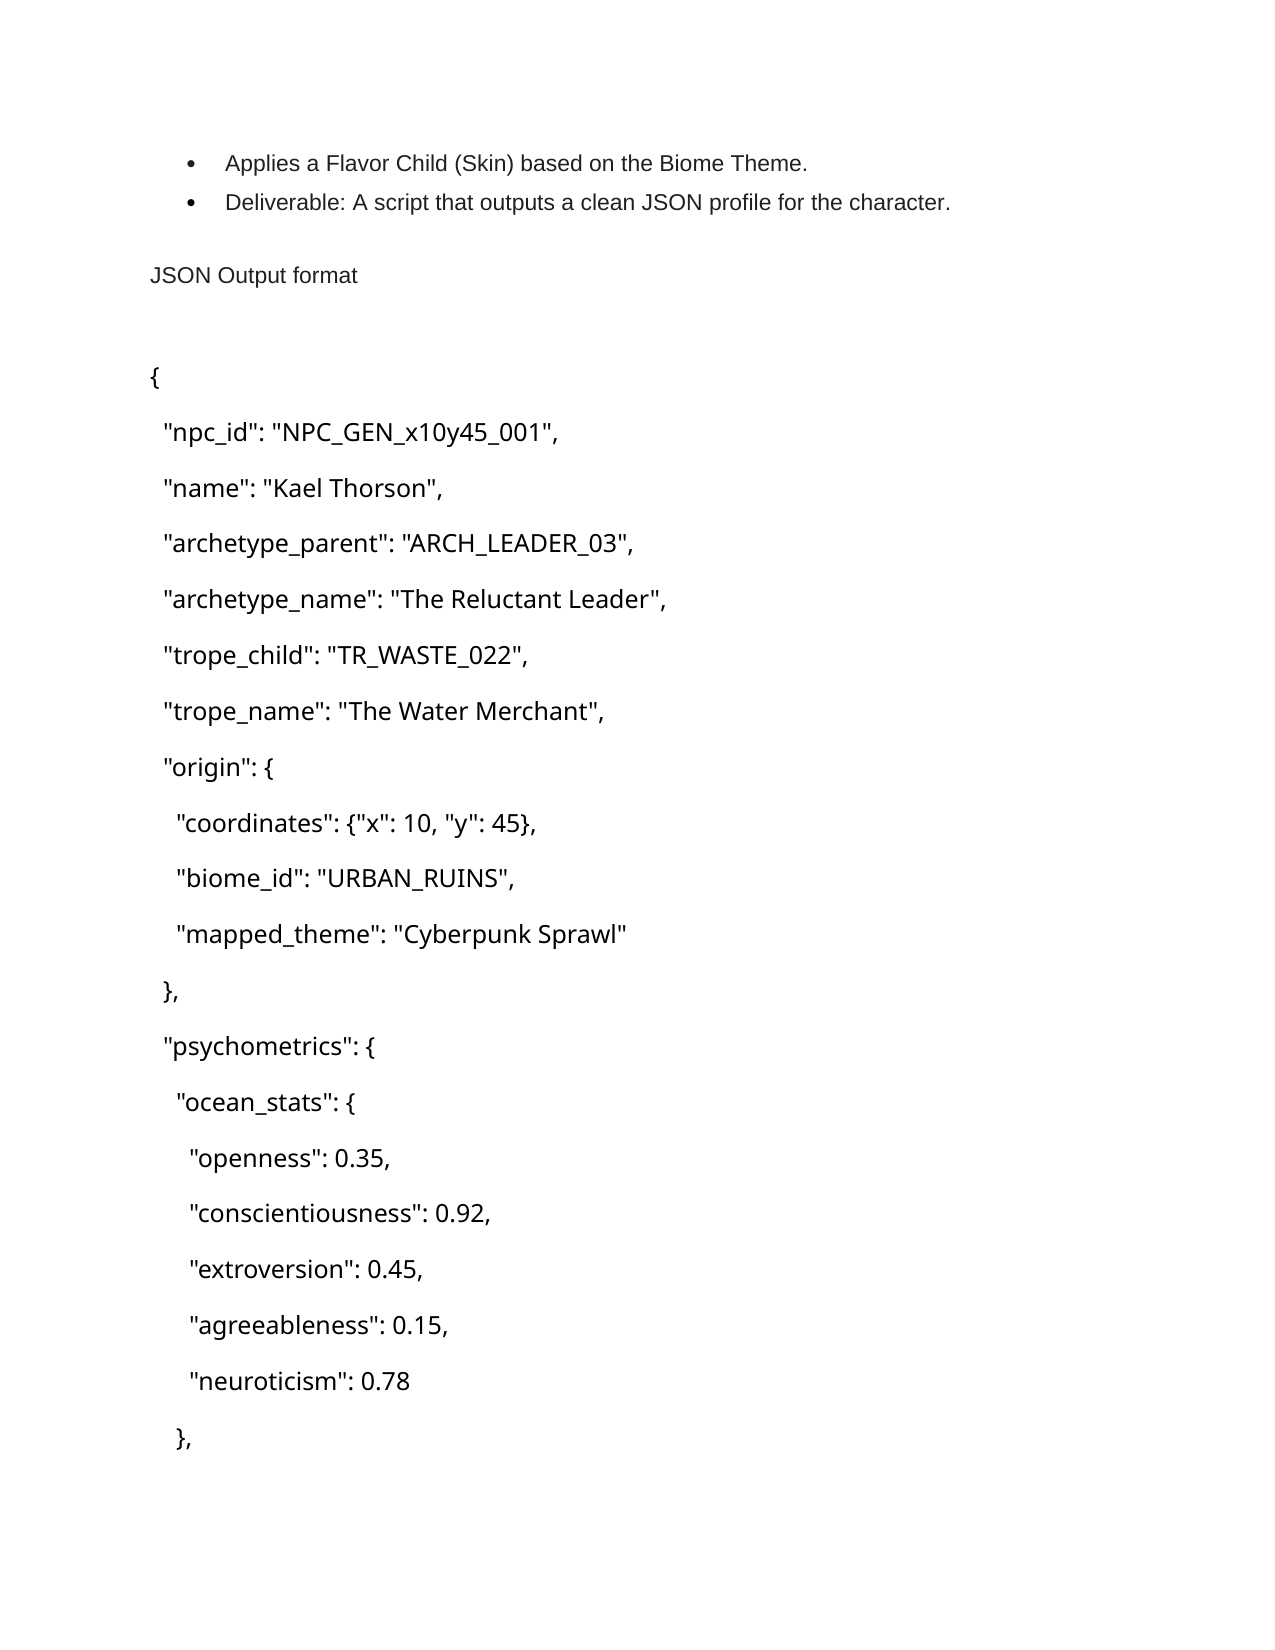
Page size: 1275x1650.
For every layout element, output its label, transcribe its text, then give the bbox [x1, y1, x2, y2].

text JSON Output format [150, 262, 1125, 288]
text "biome_id": "URBAN_RUINS", [150, 861, 1125, 895]
text "psychometrics": { [150, 1029, 1125, 1063]
text "npc_id": "NPC_GEN_x10y45_001", [150, 414, 1125, 448]
text "archetype_parent": "ARCH_LEADER_03", [150, 526, 1125, 560]
text "mapped_theme": "Cyberpunk Sprawl" [150, 917, 1125, 951]
text "trope_name": "The Water Merchant", [150, 694, 1125, 728]
text "openness": 0.35, [150, 1140, 1125, 1174]
text "extroversion": 0.45, [150, 1252, 1125, 1286]
text }, [150, 1419, 1125, 1453]
text "name": "Kael Thorson", [150, 470, 1125, 504]
text "neuroticism": 0.78 [150, 1364, 1125, 1398]
text "conscientiousness": 0.92, [150, 1196, 1125, 1230]
text "trope_child": "TR_WASTE_022", [150, 638, 1125, 672]
text "ocean_stats": { [150, 1084, 1125, 1118]
text "origin": { [150, 749, 1125, 783]
text }, [150, 973, 1125, 1007]
text "coordinates": {"x": 10, "y": 45}, [150, 805, 1125, 839]
text "archetype_name": "The Reluctant Leader", [150, 582, 1125, 616]
list Deliverable: A script that outputs a clean JSON profile for the character. [187, 189, 1125, 215]
list Applies a Flavor Child (Skin) based on the Biome Theme. [187, 150, 1125, 176]
text { [150, 359, 1125, 393]
text "agreeableness": 0.15, [150, 1308, 1125, 1342]
